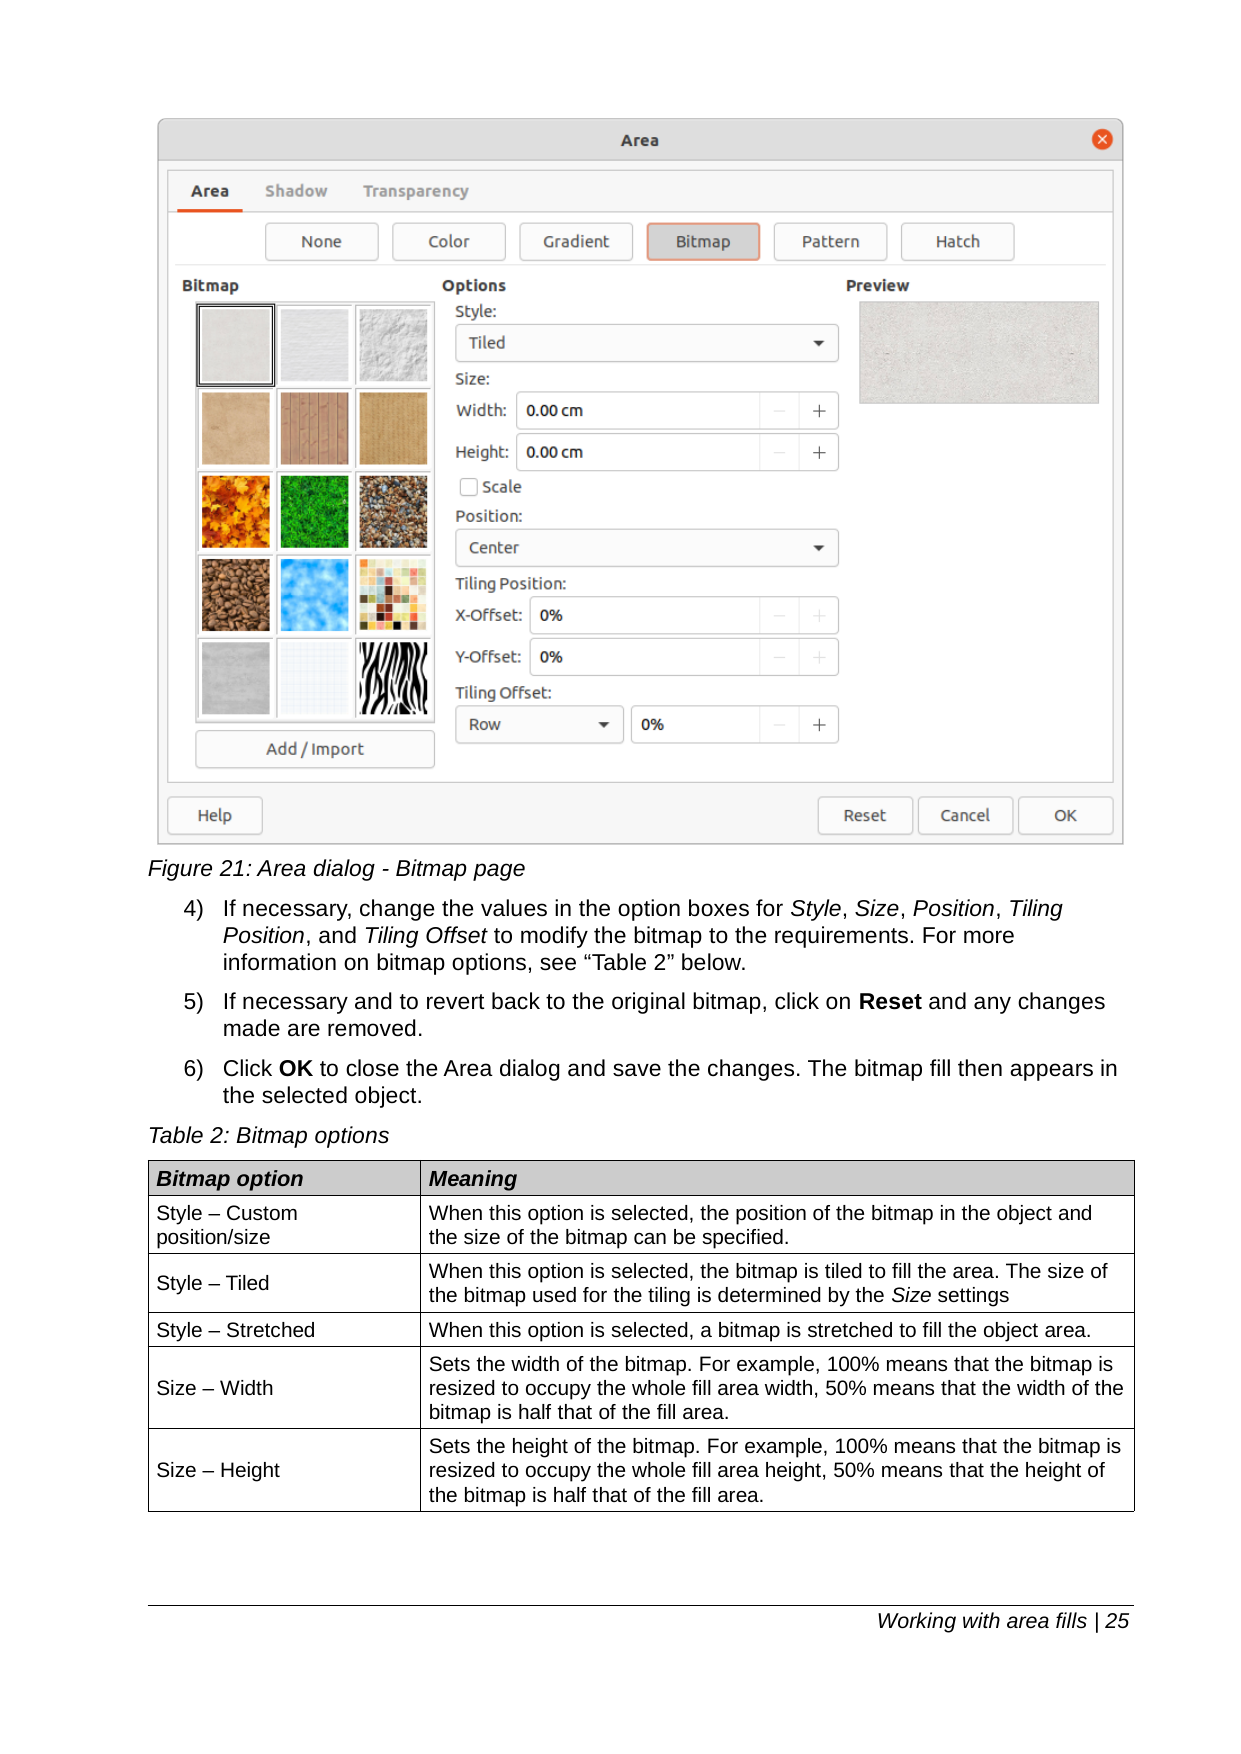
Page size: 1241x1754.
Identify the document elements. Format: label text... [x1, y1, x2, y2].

text Figure 21: Area dialog - Bitmap page [148, 855, 1134, 882]
table_cell Sets the width of the bitmap. For example, 100% means that the bitmap is resized to occupy the whole fill area width, 50% means that the width of the bitmap is half that of the fill area. [421, 1347, 1134, 1428]
picture [147, 118, 1134, 855]
table_cell Size – Width [149, 1347, 420, 1428]
list If necessary and to revert back to the original bitmap, click on Reset and any changes made are removed. [204, 988, 1134, 1042]
table_cell Style – Custom position/size [149, 1196, 420, 1253]
table_cell When this option is selected, a bitmap is stretched to fill the object area. [421, 1313, 1134, 1346]
table_cell When this option is selected, the bitmap is tiled to fill the area. The size of the bitmap used for the tiling is determined by the Size settings [421, 1254, 1134, 1312]
table_cell Sets the height of the bitmap. For example, 100% means that the bitmap is resized to occupy the whole fill area height, 50% means that the height of the bitmap is half that of the fill area. [421, 1429, 1134, 1511]
list If necessary, change the values in the option boxes for Style, Size, Position, Tiling Position, and Tiling Offset to modify the bitmap to the requirements. For more information on bitmap options, see “2” below. [204, 894, 1134, 975]
table_cell When this option is selected, the position of the bitmap in the object and the size of the bitmap can be specified. [421, 1196, 1134, 1253]
table_cell Size – Height [149, 1429, 420, 1511]
table_cell Style – Tiled [149, 1254, 420, 1312]
text Table 2: Bitmap options [148, 1121, 1134, 1148]
list Click OK to close the Area dialog and save the changes. The bitmap fill then appears in the selected object. [204, 1054, 1134, 1108]
table_header Bitmap option [149, 1161, 420, 1195]
table_cell Style – Stretched [149, 1313, 420, 1346]
table_header Meaning [421, 1161, 1134, 1195]
